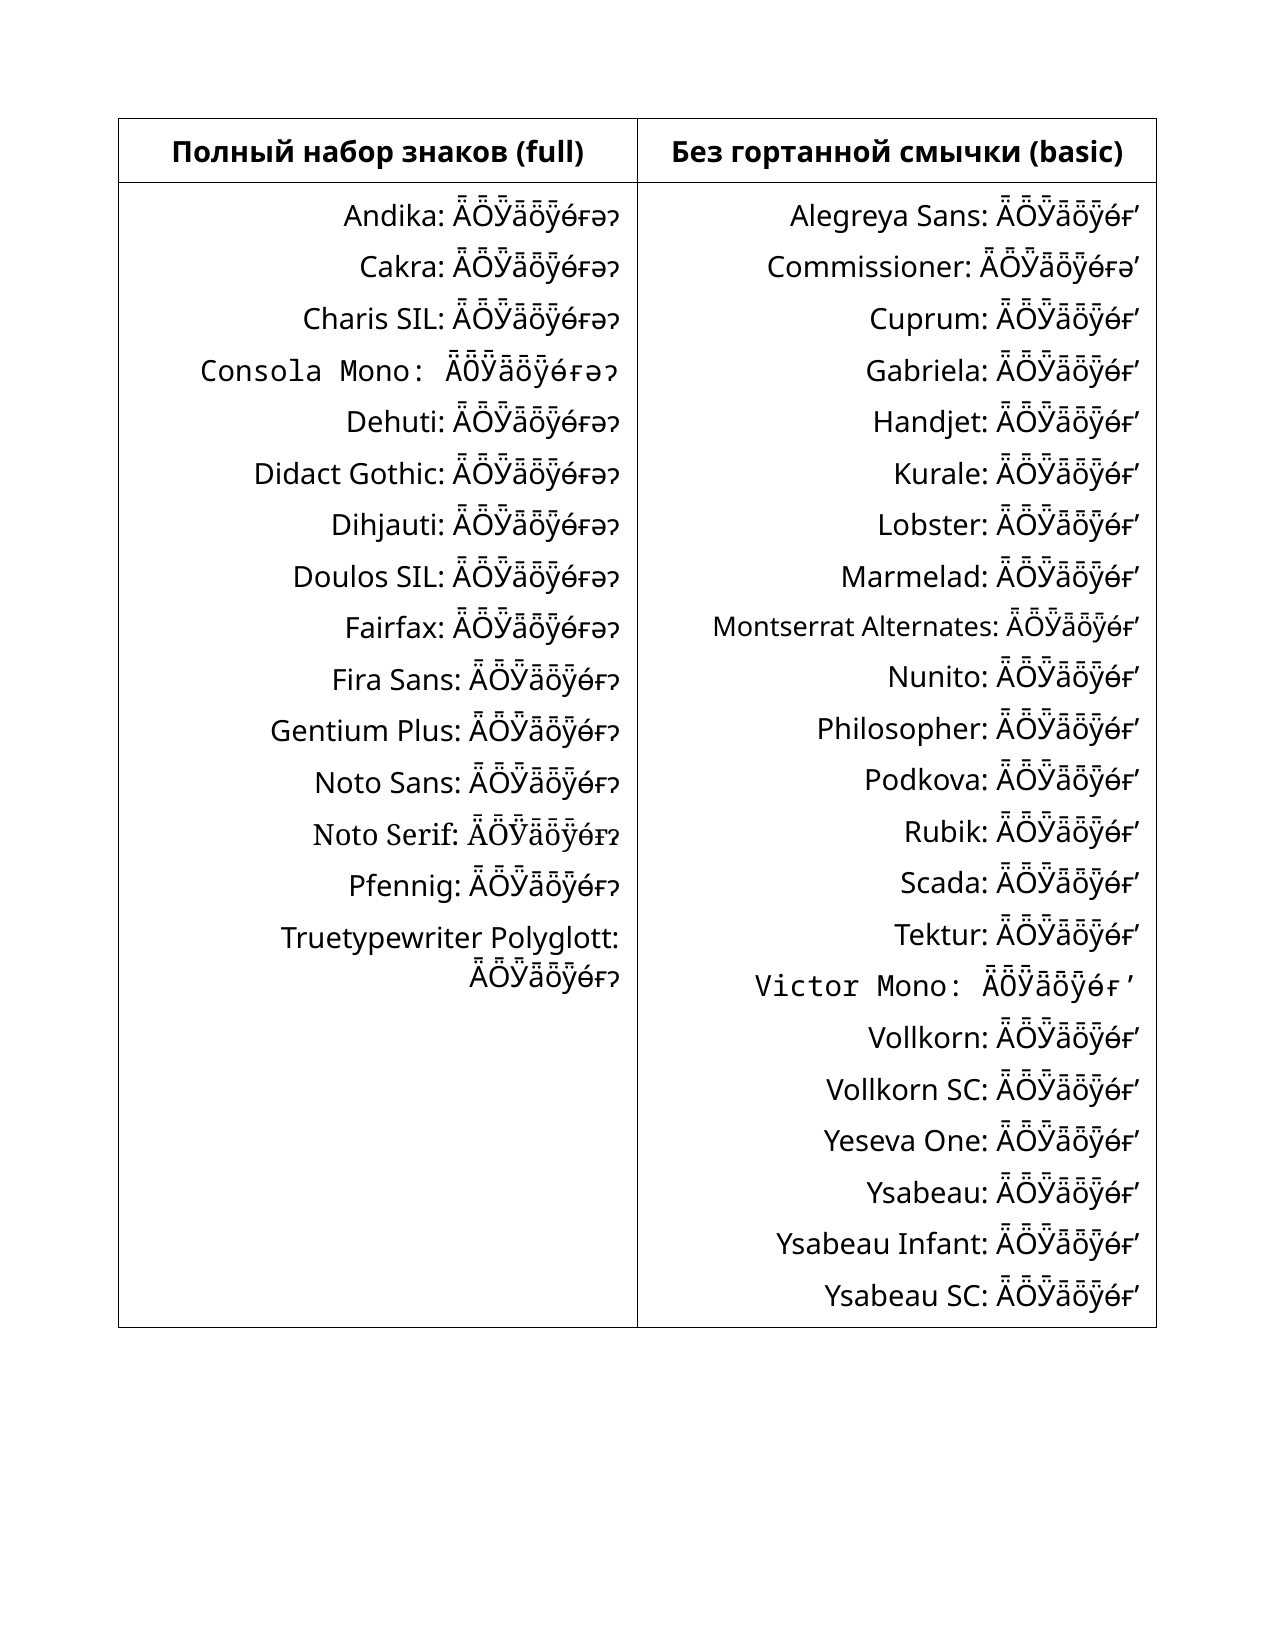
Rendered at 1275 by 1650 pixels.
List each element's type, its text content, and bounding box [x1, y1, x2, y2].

table_header Без гортанной смычки (basic) [638, 119, 1156, 182]
table_cell Alegreya Sans: Ӓ̄Ӧ̄Ӱ̄ӓ̄ӧ̄ӱ̄ө́ғʼ Commissioner: Ӓ̄Ӧ̄Ӱ̄ӓ̄ӧ̄ӱ̄ө́ғәʼ Cuprum: Ӓ̄Ӧ̄Ӱ̄ӓ̄ӧ̄ӱ̄ө́ғʼ Gabriela: Ӓ̄Ӧ̄Ӱ̄ӓ̄ӧ̄ӱ̄ө́ғʼ Handjet: Ӓ̄Ӧ̄Ӱ̄ӓ̄ӧ̄ӱ̄ө́ғʼ Kurale: Ӓ̄Ӧ̄Ӱ̄ӓ̄ӧ̄ӱ̄ө́ғʼ Lobster: Ӓ̄Ӧ̄Ӱ̄ӓ̄ӧ̄ӱ̄ө́ғʼ Marmelad: Ӓ̄Ӧ̄Ӱ̄ӓ̄ӧ̄ӱ̄ө́ғʼ Montserrat Alternates: Ӓ̄Ӧ̄Ӱ̄ӓ̄ӧ̄ӱ̄ө́ғʼ Nunito: Ӓ̄Ӧ̄Ӱ̄ӓ̄ӧ̄ӱ̄ө́ғʼ Philosopher: Ӓ̄Ӧ̄Ӱ̄ӓ̄ӧ̄ӱ̄ө́ғʼ Podkova: Ӓ̄Ӧ̄Ӱ̄ӓ̄ӧ̄ӱ̄ө́ғʼ Rubik: Ӓ̄Ӧ̄Ӱ̄ӓ̄ӧ̄ӱ̄ө́ғʼ Scada: Ӓ̄Ӧ̄Ӱ̄ӓ̄ӧ̄ӱ̄ө́ғʼ Tektur: Ӓ̄Ӧ̄Ӱ̄ӓ̄ӧ̄ӱ̄ө́ғʼ Victor Mono: Ӓ̄Ӧ̄Ӱ̄ӓ̄ӧ̄ӱ̄ө́ғʼ Vollkorn: Ӓ̄Ӧ̄Ӱ̄ӓ̄ӧ̄ӱ̄ө́ғʼ Vollkorn SC: Ӓ̄Ӧ̄Ӱ̄ӓ̄ӧ̄ӱ̄ө́ғʼ Yeseva One: Ӓ̄Ӧ̄Ӱ̄ӓ̄ӧ̄ӱ̄ө́ғʼ Ysabeau: Ӓ̄Ӧ̄Ӱ̄ӓ̄ӧ̄ӱ̄ө́ғʼ Ysabeau Infant: Ӓ̄Ӧ̄Ӱ̄ӓ̄ӧ̄ӱ̄ө́ғʼ Ysabeau SC: Ӓ̄Ӧ̄Ӱ̄ӓ̄ӧ̄ӱ̄ө́ғʼ [638, 183, 1156, 1327]
table_header Полный набор знаков (full) [119, 119, 637, 182]
table_cell Andika: Ӓ̄Ӧ̄Ӱ̄ӓ̄ӧ̄ӱ̄ө́ғәɂ Cakra: Ӓ̄Ӧ̄Ӱ̄ӓ̄ӧ̄ӱ̄ө́ғәɂ Charis SIL: Ӓ̄Ӧ̄Ӱ̄ӓ̄ӧ̄ӱ̄ө́ғәɂ Consola Mono: Ӓ̄Ӧ̄Ӱ̄ӓ̄ӧ̄ӱ̄ө́ғәɂ Dehuti: Ӓ̄Ӧ̄Ӱ̄ӓ̄ӧ̄ӱ̄ө́ғәɂ Didact Gothic: Ӓ̄Ӧ̄Ӱ̄ӓ̄ӧ̄ӱ̄ө́ғәɂ Dihjauti: Ӓ̄Ӧ̄Ӱ̄ӓ̄ӧ̄ӱ̄ө́ғәɂ Doulos SIL: Ӓ̄Ӧ̄Ӱ̄ӓ̄ӧ̄ӱ̄ө́ғәɂ Fairfax: Ӓ̄Ӧ̄Ӱ̄ӓ̄ӧ̄ӱ̄ө́ғәɂ Fira Sans: Ӓ̄Ӧ̄Ӱ̄ӓ̄ӧ̄ӱ̄ө́ғɂ Gentium Plus: Ӓ̄Ӧ̄Ӱ̄ӓ̄ӧ̄ӱ̄ө́ғɂ Noto Sans: Ӓ̄Ӧ̄Ӱ̄ӓ̄ӧ̄ӱ̄ө́ғɂ Noto Serif: Ӓ̄Ӧ̄Ӱ̄ӓ̄ӧ̄ӱ̄ө́ғɂ Pfennig: Ӓ̄Ӧ̄Ӱ̄ӓ̄ӧ̄ӱ̄ө́ғɂ Truetypewriter Polyglott: Ӓ̄Ӧ̄Ӱ̄ӓ̄ӧ̄ӱ̄ө́ғɂ [119, 183, 637, 1327]
